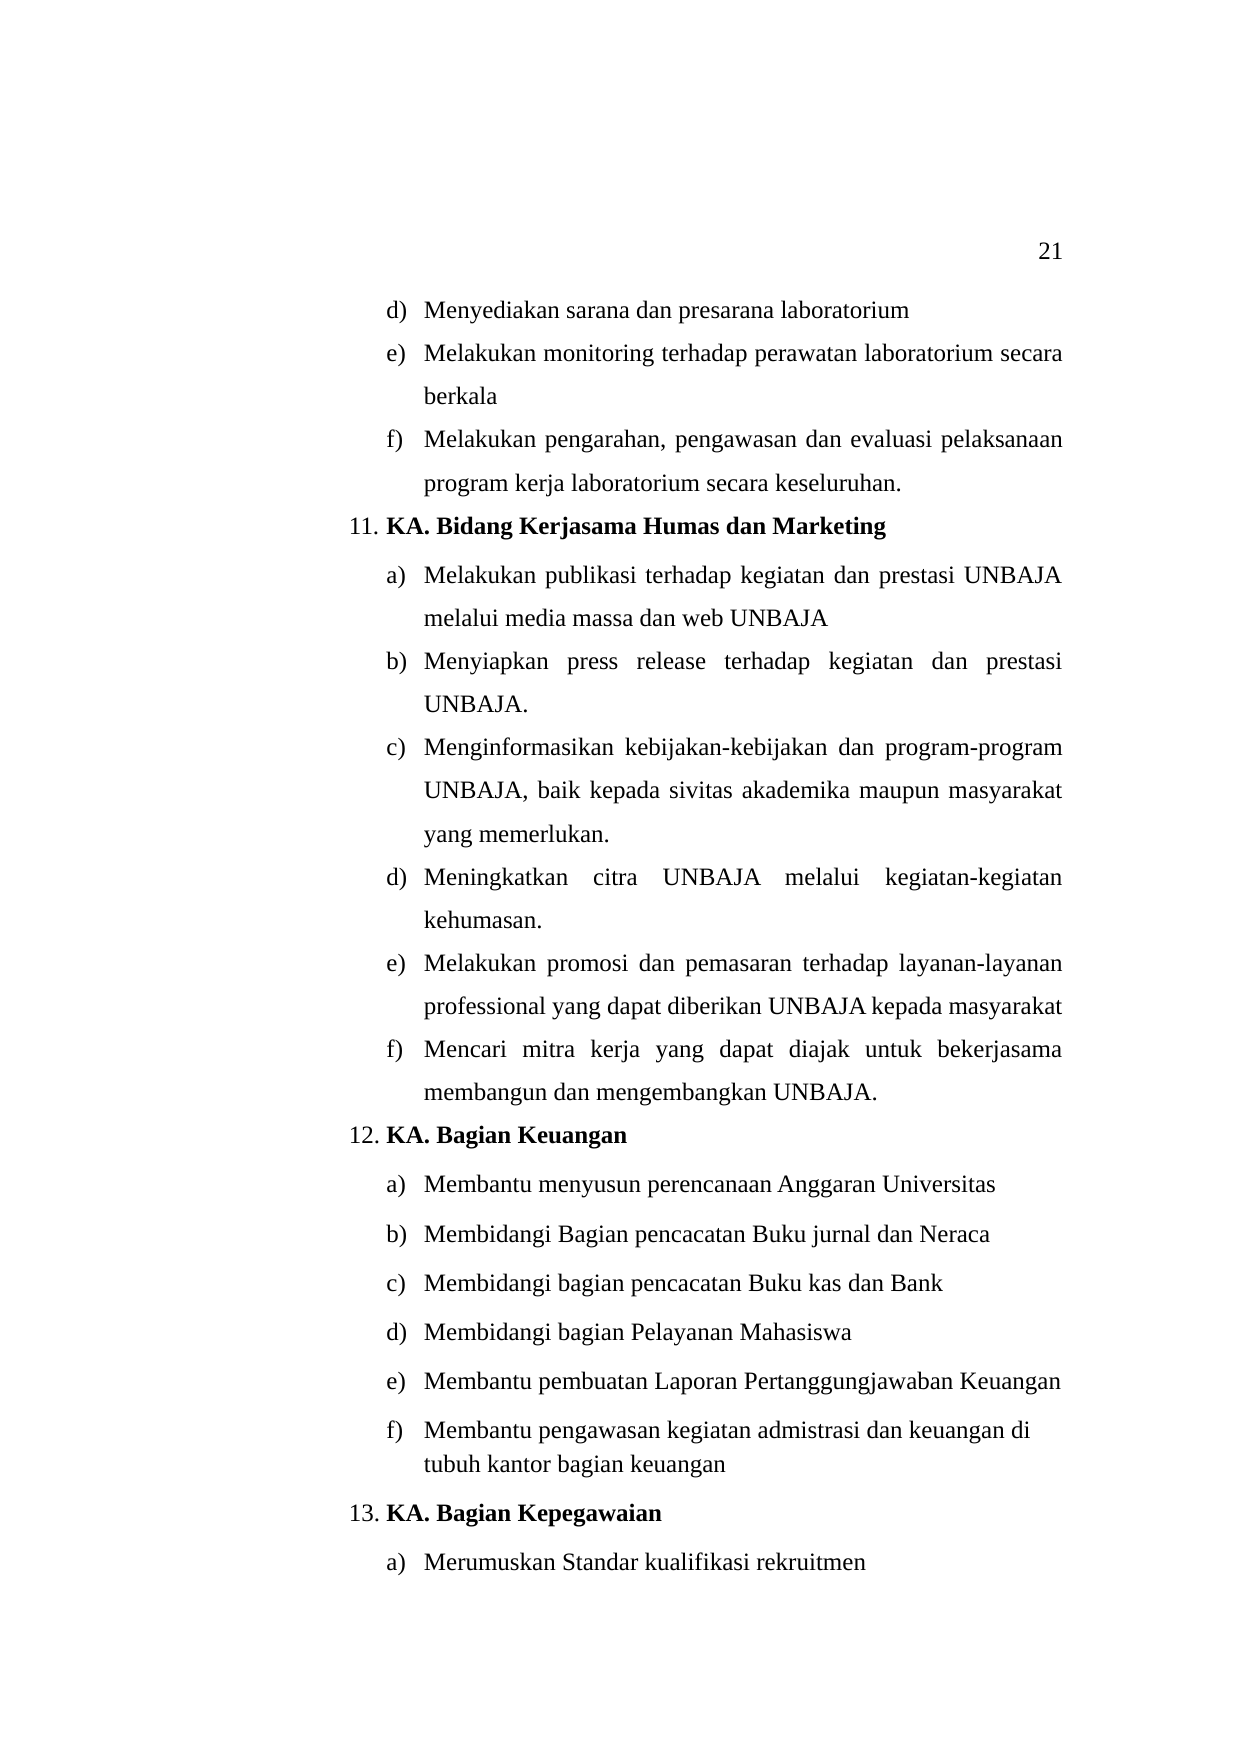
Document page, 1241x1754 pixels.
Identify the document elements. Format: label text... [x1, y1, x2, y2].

list Melakukan pengarahan, pengawasan dan evaluasi pelaksanaan program kerja laboratorium secara keseluruhan. [386, 424, 1063, 496]
list Membidangi bagian Pelayanan Mahasiswa [386, 1317, 1063, 1346]
list Melakukan monitoring terhadap perawatan laboratorium secara berkala [386, 338, 1063, 410]
list Melakukan publikasi terhadap kegiatan dan prestasi UNBAJA melalui media massa dan web UNBAJA [386, 560, 1063, 632]
list Menyiapkan press release terhadap kegiatan dan prestasi UNBAJA. [386, 646, 1063, 718]
list Membantu pengawasan kegiatan admistrasi dan keuangan di tubuh kantor bagian keuangan [386, 1415, 1063, 1478]
list Membidangi Bagian pencacatan Buku jurnal dan Neraca [386, 1219, 1063, 1247]
list Mencari mitra kerja yang dapat diajak untuk bekerjasama membangun dan mengembangkan UNBAJA. [386, 1034, 1063, 1106]
list Meningkatkan citra UNBAJA melalui kegiatan-kegiatan kehumasan. [386, 862, 1063, 934]
list Menginformasikan kebijakan-kebijakan dan program-program UNBAJA, baik kepada sivitas akademika maupun masyarakat yang memerlukan. [386, 732, 1063, 847]
list KA. Bagian Kepegawaian [349, 1498, 1063, 1527]
list KA. Bidang Kerjasama Humas dan Marketing [349, 511, 1063, 539]
list Membidangi bagian pencacatan Buku kas dan Bank [386, 1268, 1063, 1296]
list Merumuskan Standar kualifikasi rekruitmen [386, 1547, 1063, 1576]
list KA. Bagian Keuangan [349, 1121, 1063, 1149]
list Membantu menyusun perencanaan Anggaran Universitas [386, 1169, 1063, 1198]
list Menyediakan sarana dan presarana laboratorium [386, 295, 1063, 324]
list Membantu pembuatan Laporan Pertanggungjawaban Keuangan [386, 1366, 1063, 1394]
list Melakukan promosi dan pemasaran terhadap layanan-layanan professional yang dapat diberikan UNBAJA kepada masyarakat [386, 948, 1063, 1020]
